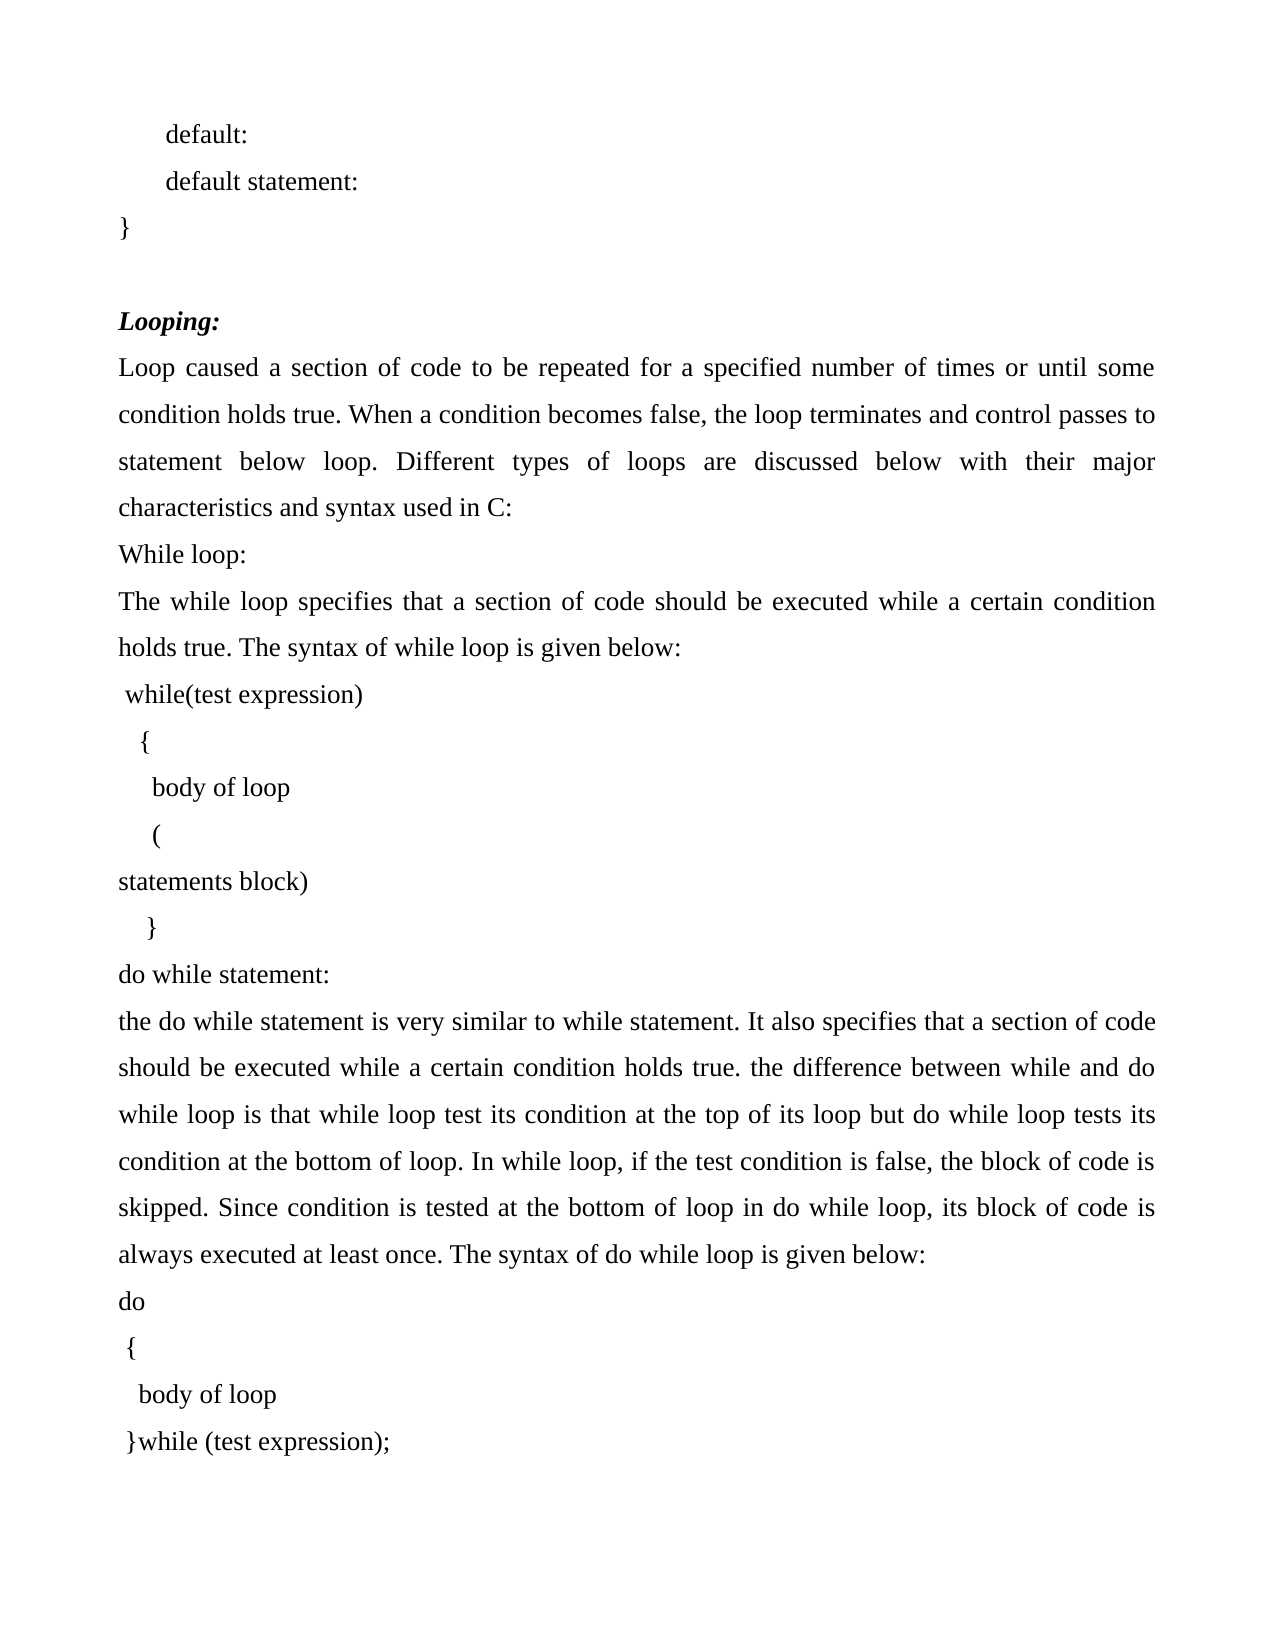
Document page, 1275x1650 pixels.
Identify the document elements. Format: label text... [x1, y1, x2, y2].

text default statement: [118, 165, 1157, 196]
text } [118, 211, 1157, 243]
text while(test expression) [118, 678, 1157, 709]
text Loop caused a section of code to be repeated for a specified number of times or until some condition holds true. When a condition becomes false, the loop terminates and control passes to statement below loop. Different types of loops are discussed below with their major characteristics and syntax used in C: [118, 351, 1157, 523]
text body of loop [118, 771, 1157, 803]
text { [118, 1331, 1157, 1363]
text } [118, 911, 1157, 943]
text { [118, 725, 1157, 756]
text Looping: [118, 305, 1157, 336]
text The while loop specifies that a section of code should be executed while a certain condition holds true. The syntax of while loop is given below: [118, 585, 1157, 663]
text }while (test expression); [118, 1425, 1157, 1456]
text ( [118, 818, 1157, 849]
text the do while statement is very similar to while statement. It also specifies that a section of code should be executed while a certain condition holds true. the difference between while and do while loop is that while loop test its condition at the top of its loop but do while loop tests its condition at the bottom of loop. In while loop, if the test condition is false, the block of code is skipped. Since condition is tested at the bottom of loop in do while loop, its block of code is always executed at least once. The syntax of do while loop is given below: [118, 1005, 1157, 1269]
text statements block) [118, 865, 1157, 896]
text While loop: [118, 538, 1157, 569]
text body of loop [118, 1378, 1157, 1409]
text do while statement: [118, 958, 1157, 989]
text do [118, 1285, 1157, 1316]
text default: [118, 118, 1157, 149]
